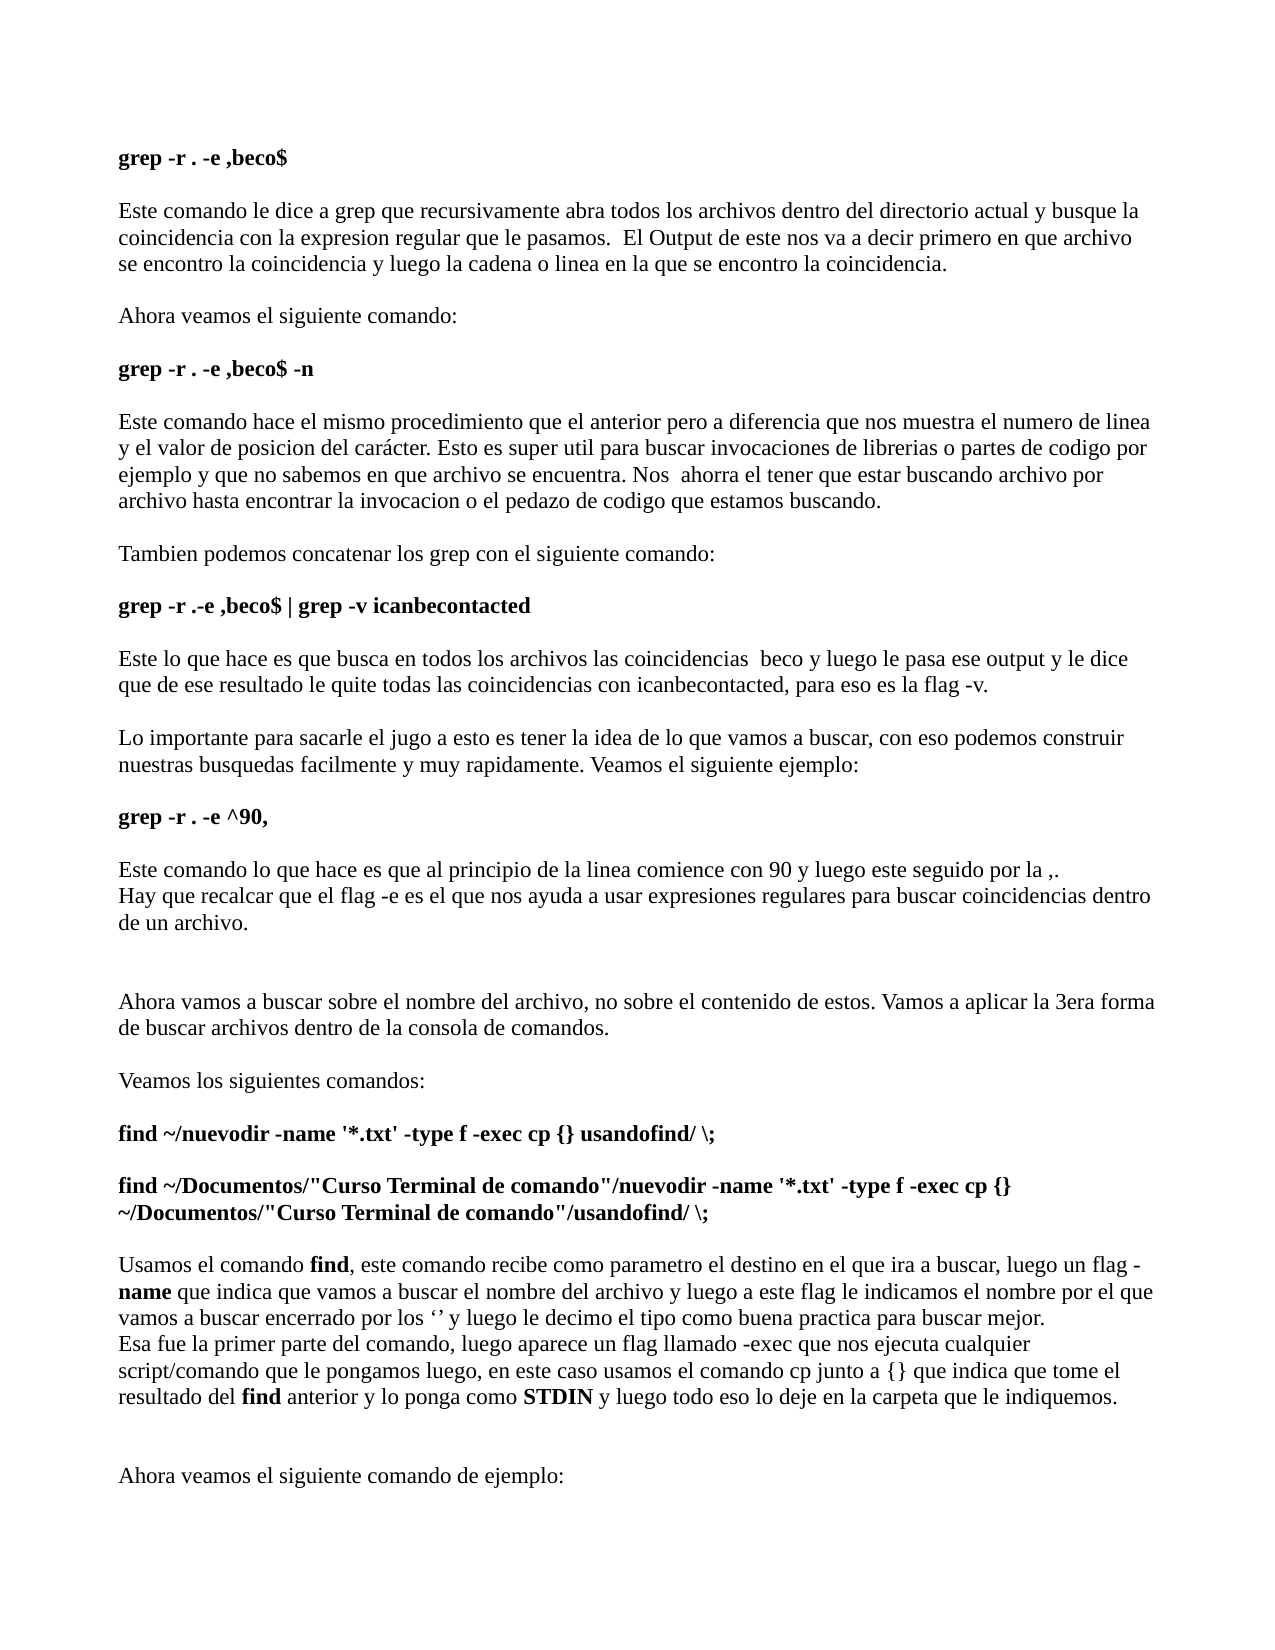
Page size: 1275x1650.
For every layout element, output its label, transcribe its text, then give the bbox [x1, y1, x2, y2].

text Usamos el comando find, este comando recibe como parametro el destino en el que ira a buscar, luego un flag -name que indica que vamos a buscar el nombre del archivo y luego a este flag le indicamos el nombre por el que vamos a buscar encerrado por los ‘’ y luego le decimo el tipo como buena practica para buscar mejor. [118, 1251, 1157, 1330]
text Tambien podemos concatenar los grep con el siguiente comando: [118, 540, 1157, 566]
text grep -r .-e ,beco$ | grep -v icanbecontacted [118, 592, 1157, 619]
text Ahora veamos el siguiente comando de ejemplo: [118, 1462, 1157, 1488]
text Lo importante para sacarle el jugo a esto es tener la idea de lo que vamos a buscar, con eso podemos construir nuestras busquedas facilmente y muy rapidamente. Veamos el siguiente ejemplo: [118, 724, 1157, 777]
text Ahora vamos a buscar sobre el nombre del archivo, no sobre el contenido de estos. Vamos a aplicar la 3era forma de buscar archivos dentro de la consola de comandos. [118, 988, 1157, 1041]
text Esa fue la primer parte del comando, luego aparece un flag llamado -exec que nos ejecuta cualquier script/comando que le pongamos luego, en este caso usamos el comando cp junto a {} que indica que tome el resultado del find anterior y lo ponga como STDIN y luego todo eso lo deje en la carpeta que le indiquemos. [118, 1330, 1157, 1409]
text Ahora veamos el siguiente comando: [118, 303, 1157, 329]
text Este comando le dice a grep que recursivamente abra todos los archivos dentro del directorio actual y busque la coincidencia con la expresion regular que le pasamos. El Output de este nos va a decir primero en que archivo se encontro la coincidencia y luego la cadena o linea en la que se encontro la coincidencia. [118, 197, 1157, 276]
text Hay que recalcar que el flag -e es el que nos ayuda a usar expresiones regulares para buscar coincidencias dentro de un archivo. [118, 882, 1157, 935]
text grep -r . -e ,beco$ [118, 144, 1157, 171]
text Veamos los siguientes comandos: [118, 1067, 1157, 1093]
text Este lo que hace es que busca en todos los archivos las coincidencias beco y luego le pasa ese output y le dice que de ese resultado le quite todas las coincidencias con icanbecontacted, para eso es la flag -v. [118, 645, 1157, 698]
text find ~/nuevodir -name '*.txt' -type f -exec cp {} usandofind/ \; [118, 1119, 1157, 1146]
text grep -r . -e ^90, [118, 803, 1157, 830]
text Este comando lo que hace es que al principio de la linea comience con 90 y luego este seguido por la ,. [118, 856, 1157, 882]
text find ~/Documentos/"Curso Terminal de comando"/nuevodir -name '*.txt' -type f -exec cp {} ~/Documentos/"Curso Terminal de comando"/usandofind/ \; [118, 1172, 1157, 1225]
text Este comando hace el mismo procedimiento que el anterior pero a diferencia que nos muestra el numero de linea y el valor de posicion del carácter. Esto es super util para buscar invocaciones de librerias o partes de codigo por ejemplo y que no sabemos en que archivo se encuentra. Nos ahorra el tener que estar buscando archivo por archivo hasta encontrar la invocacion o el pedazo de codigo que estamos buscando. [118, 408, 1157, 513]
text grep -r . -e ,beco$ -n [118, 355, 1157, 382]
